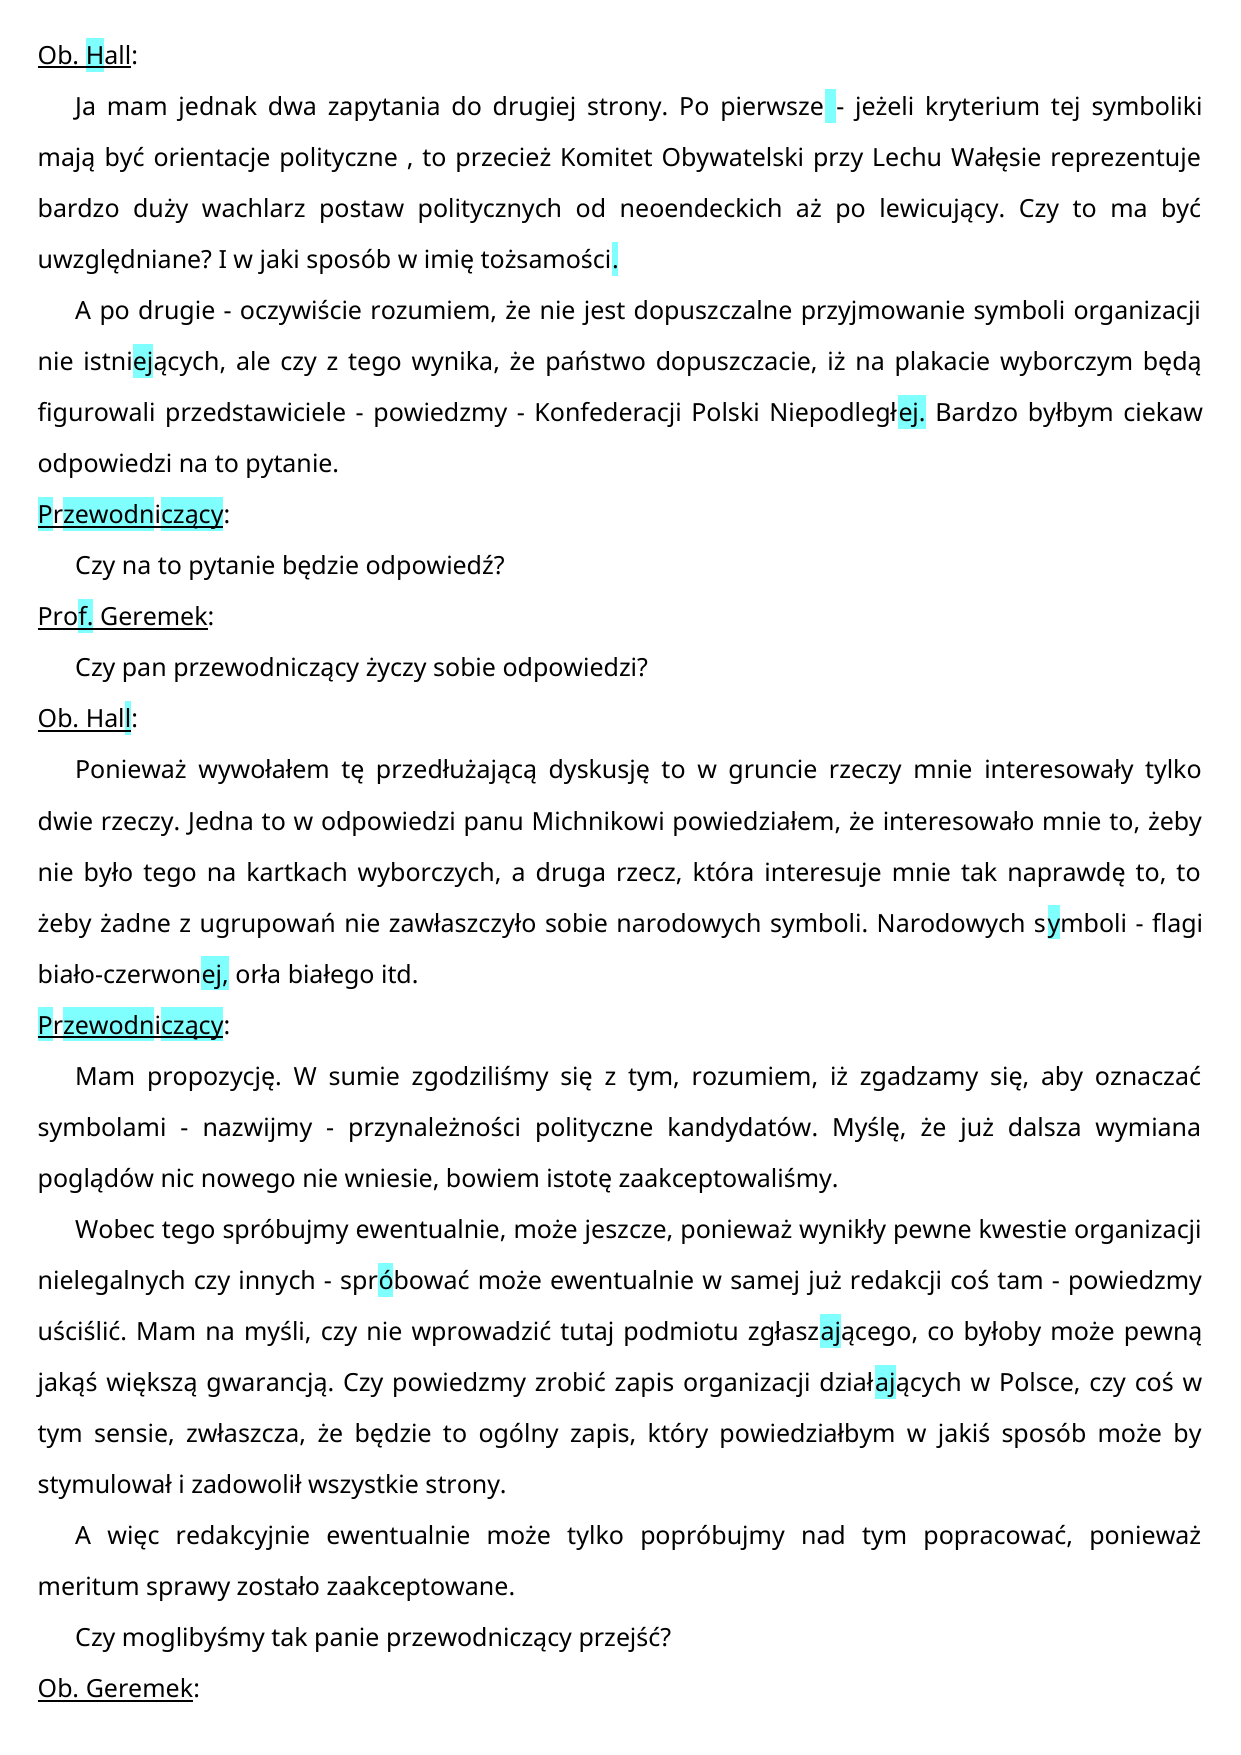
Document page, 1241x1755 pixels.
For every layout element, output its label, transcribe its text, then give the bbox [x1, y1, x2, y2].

text Ob. Hall: [37, 37, 1203, 72]
subtitle Przewodniczący: [37, 497, 1203, 531]
text A po drugie - oczywiście rozumiem, że nie jest dopuszczalne przyjmowanie symboli organizacji nie istniejących, ale czy z tego wynika, że państwo dopuszczacie, iż na plakacie wyborczym będą figurowali przedstawiciele - powiedzmy - Konfederacji Polski Niepodległej. Bardzo byłbym ciekaw odpowiedzi na to pytanie. [37, 293, 1203, 480]
text A więc redakcyjnie ewentualnie może tylko popróbujmy nad tym popracować, ponieważ meritum sprawy zostało zaakceptowane. [37, 1518, 1203, 1603]
text Czy na to pytanie będzie odpowiedź? [37, 548, 1203, 582]
text Mam propozycję. W sumie zgodziliśmy się z tym, rozumiem, iż zgadzamy się, aby oznaczać symbolami - nazwijmy - przynależności polityczne kandydatów. Myślę, że już dalsza wymiana poglądów nic nowego nie wniesie, bowiem istotę zaakceptowaliśmy. [37, 1058, 1203, 1194]
text Ob. Geremek: [37, 1671, 1203, 1705]
text Wobec tego spróbujmy ewentualnie, może jeszcze, ponieważ wynikły pewne kwestie organizacji nielegalnych czy innych - spróbować może ewentualnie w samej już redakcji coś tam - powiedzmy uściślić. Mam na myśli, czy nie wprowadzić tutaj podmiotu zgłaszającego, co byłoby może pewną jakąś większą gwarancją. Czy powiedzmy zrobić zapis organizacji działających w Polsce, czy coś w tym sensie, zwłaszcza, że będzie to ogólny zapis, który powiedziałbym w jakiś sposób może by stymulował i zadowolił wszystkie strony. [37, 1211, 1203, 1501]
text Przewodniczący: [37, 1007, 1203, 1041]
text Czy moglibyśmy tak panie przewodniczący przejść? [37, 1620, 1203, 1654]
text Prof. Geremek: [37, 599, 1203, 633]
text Ob. Hall: [37, 701, 1203, 735]
text Czy pan przewodniczący życzy sobie odpowiedzi? [37, 650, 1203, 684]
text Ja mam jednak dwa zapytania do drugiej strony. Po pierwsze - jeżeli kryterium tej symboliki mają być orientacje polityczne , to przecież Komitet Obywatelski przy Lechu Wałęsie reprezentuje bardzo duży wachlarz postaw politycznych od neoendeckich aż po lewicujący. Czy to ma być uwzględniane? I w jaki sposób w imię tożsamości. [37, 88, 1203, 276]
text Ponieważ wywołałem tę przedłużającą dyskusję to w gruncie rzeczy mnie interesowały tylko dwie rzeczy. Jedna to w odpowiedzi panu Michnikowi powiedziałem, że interesowało mnie to, żeby nie było tego na kartkach wyborczych, a druga rzecz, która interesuje mnie tak naprawdę to, to żeby żadne z ugrupowań nie zawłaszczyło sobie narodowych symboli. Narodowych symboli - flagi biało-czerwonej, orła białego itd. [37, 752, 1203, 990]
